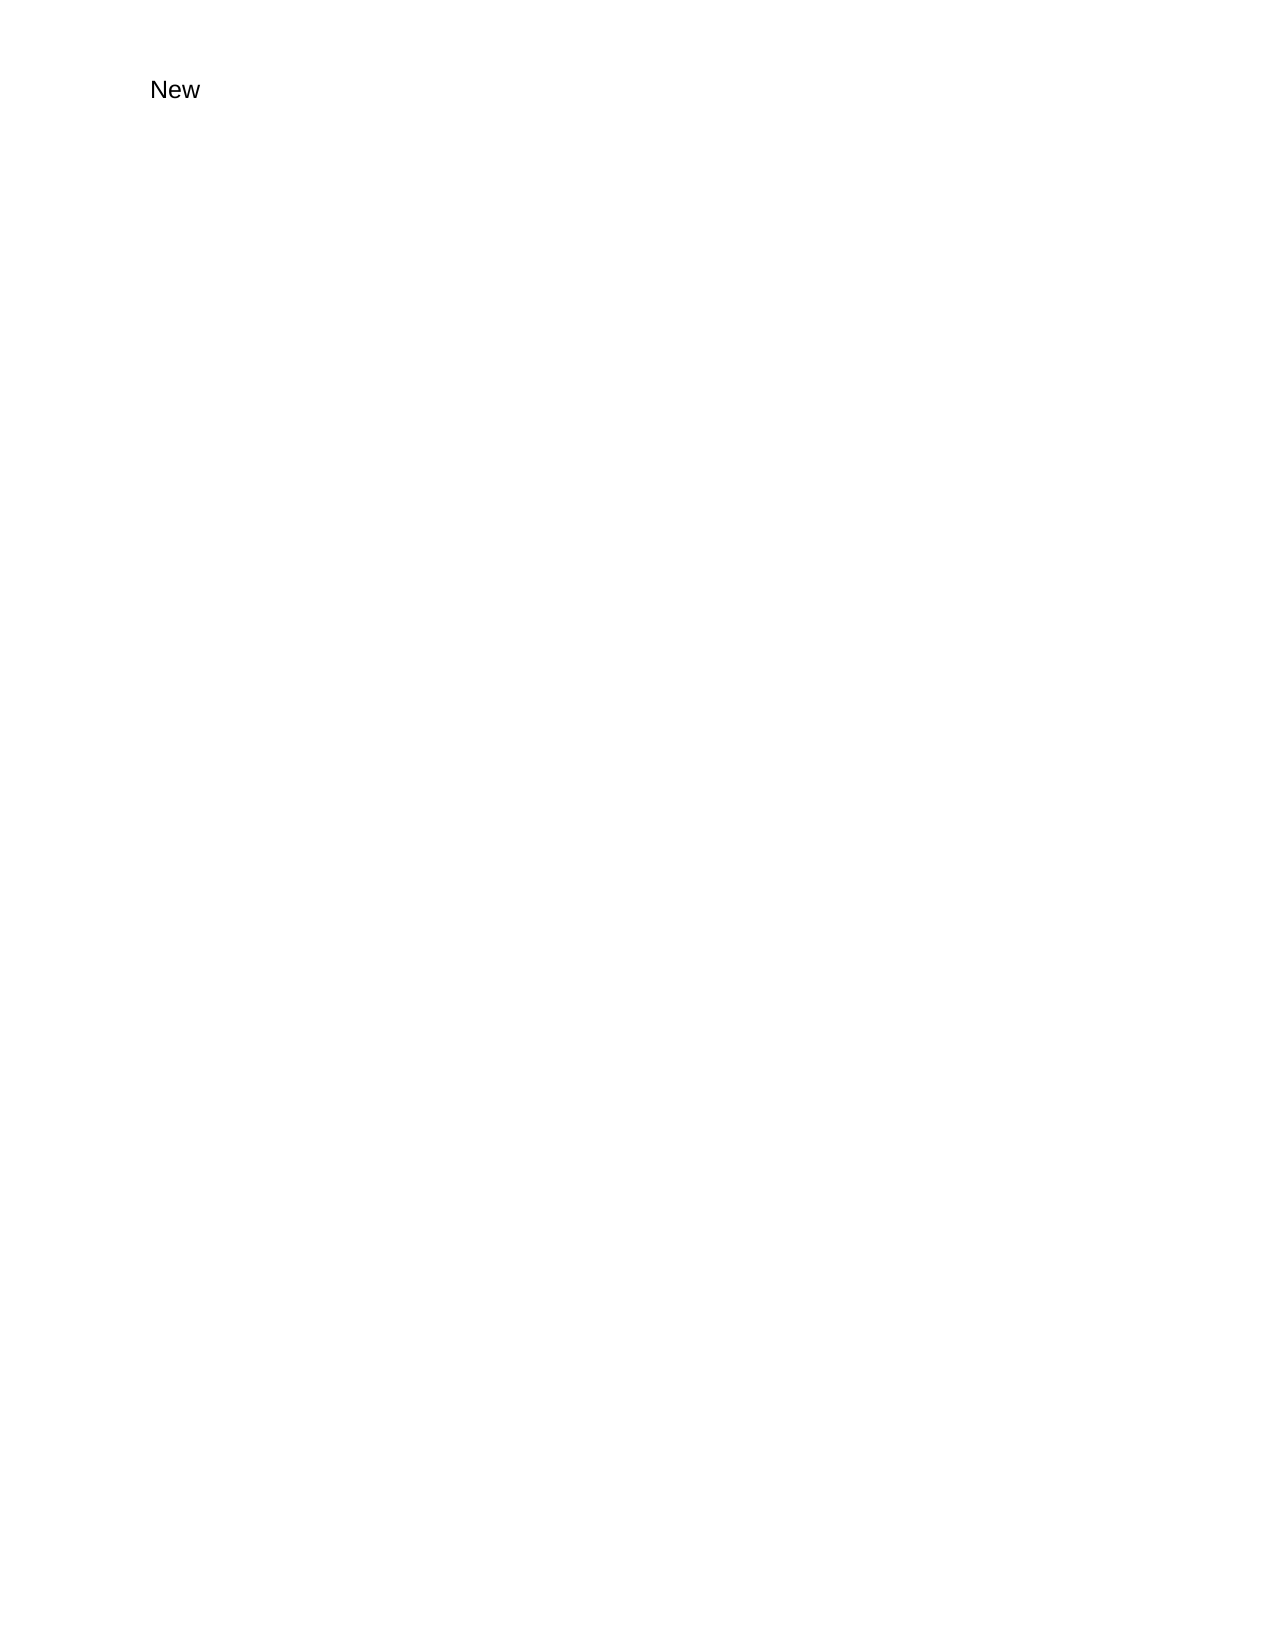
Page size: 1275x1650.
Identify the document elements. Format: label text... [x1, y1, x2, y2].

text New [150, 75, 1125, 104]
